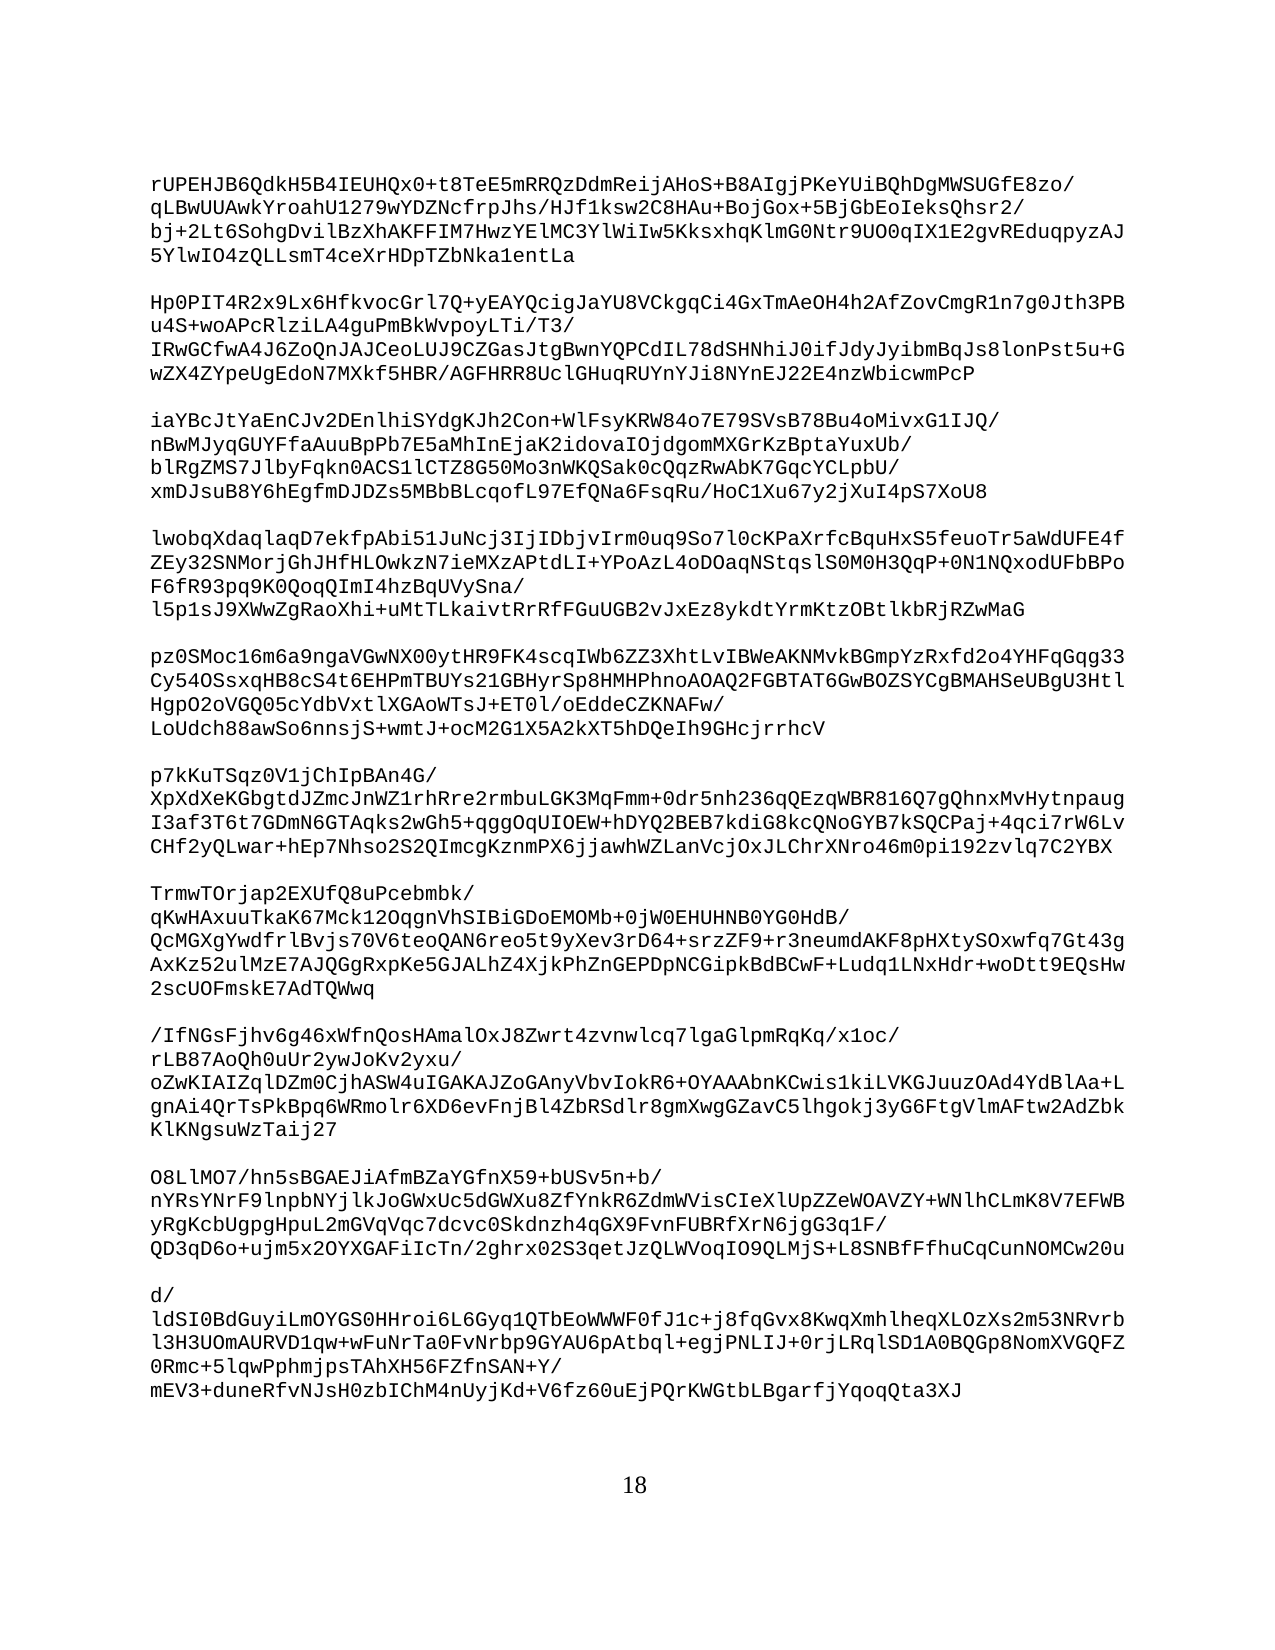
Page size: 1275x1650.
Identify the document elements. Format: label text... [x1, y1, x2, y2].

text pz0SMoc16m6a9ngaVGwNX00ytHR9FK4scqIWb6ZZ3XhtLvIBWeAKNMvkBGmpYzRxfd2o4YHFqGqg33Cy54OSsxqHB8cS4t6EHPmTBUYs21GBHyrSp8HMHPhnoAOAQ2FGBTAT6GwBOZSYCgBMAHSeUBgU3HtlHgpO2oVGQ05cYdbVxtlXGAoWTsJ+ET0l/oEddeCZKNAFw/LoUdch88awSo6nnsjS+wmtJ+ocM2G1X5A2kXT5hDQeIh9GHcjrrhcV [150, 647, 1125, 741]
text O8LlMO7/hn5sBGAEJiAfmBZaYGfnX59+bUSv5n+b/nYRsYNrF9lnpbNYjlkJoGWxUc5dGWXu8ZfYnkR6ZdmWVisCIeXlUpZZeWOAVZY+WNlhCLmK8V7EFWByRgKcbUgpgHpuL2mGVqVqc7dcvc0Skdnzh4qGX9FvnFUBRfXrN6jgG3q1F/QD3qD6o+ujm5x2OYXGAFiIcTn/2ghrx02S3qetJzQLWVoqIO9QLMjS+L8SNBfFfhuCqCunNOMCw20u [150, 1167, 1125, 1261]
text iaYBcJtYaEnCJv2DEnlhiSYdgKJh2Con+WlFsyKRW84o7E79SVsB78Bu4oMivxG1IJQ/nBwMJyqGUYFfaAuuBpPb7E5aMhInEjaK2idovaIOjdgomMXGrKzBptaYuxUb/blRgZMS7JlbyFqkn0ACS1lCTZ8G50Mo3nWKQSak0cQqzRwAbK7GqcYCLpbU/xmDJsuB8Y6hEgfmDJDZs5MBbBLcqofL97EfQNa6FsqRu/HoC1Xu67y2jXuI4pS7XoU8 [150, 410, 1125, 505]
text d/ldSI0BdGuyiLmOYGS0HHroi6L6Gyq1QTbEoWWWF0fJ1c+j8fqGvx8KwqXmhlheqXLOzXs2m53NRvrbl3H3UOmAURVD1qw+wFuNrTa0FvNrbp9GYAU6pAtbql+egjPNLIJ+0rjLRqlSD1A0BQGp8NomXVGQFZ0Rmc+5lqwPphmjpsTAhXH56FZfnSAN+Y/mEV3+duneRfvNJsH0zbIChM4nUyjKd+V6fz60uEjPQrKWGtbLBgarfjYqoqQta3XJ [150, 1285, 1125, 1403]
text Hp0PIT4R2x9Lx6HfkvocGrl7Q+yEAYQcigJaYU8VCkgqCi4GxTmAeOH4h2AfZovCmgR1n7g0Jth3PBu4S+woAPcRlziLA4guPmBkWvpoyLTi/T3/IRwGCfwA4J6ZoQnJAJCeoLUJ9CZGasJtgBwnYQPCdIL78dSHNhiJ0ifJdyJyibmBqJs8lonPst5u+GwZX4ZYpeUgEdoN7MXkf5HBR/AGFHRR8UclGHuqRUYnYJi8NYnEJ22E4nzWbicwmPcP [150, 292, 1125, 386]
text /IfNGsFjhv6g46xWfnQosHAmalOxJ8Zwrt4zvnwlcq7lgaGlpmRqKq/x1oc/rLB87AoQh0uUr2ywJoKv2yxu/oZwKIAIZqlDZm0CjhASW4uIGAKAJZoGAnyVbvIokR6+OYAAAbnKCwis1kiLVKGJuuzOAd4YdBlAa+LgnAi4QrTsPkBpq6WRmolr6XD6evFnjBl4ZbRSdlr8gmXwgGZavC5lhgokj3yG6FtgVlmAFtw2AdZbkKlKNgsuWzTaij27 [150, 1025, 1125, 1143]
text lwobqXdaqlaqD7ekfpAbi51JuNcj3IjIDbjvIrm0uq9So7l0cKPaXrfcBquHxS5feuoTr5aWdUFE4fZEy32SNMorjGhJHfHLOwkzN7ieMXzAPtdLI+YPoAzL4oDOaqNStqslS0M0H3QqP+0N1NQxodUFbBPoF6fR93pq9K0QoqQImI4hzBqUVySna/l5p1sJ9XWwZgRaoXhi+uMtTLkaivtRrRfFGuUGB2vJxEz8ykdtYrmKtzOBtlkbRjRZwMaG [150, 528, 1125, 623]
text rUPEHJB6QdkH5B4IEUHQx0+t8TeE5mRRQzDdmReijAHoS+B8AIgjPKeYUiBQhDgMWSUGfE8zo/qLBwUUAwkYroahU1279wYDZNcfrpJhs/HJf1ksw2C8HAu+BojGox+5BjGbEoIeksQhsr2/bj+2Lt6SohgDvilBzXhAKFFIM7HwzYElMC3YlWiIw5KksxhqKlmG0Ntr9UO0qIX1E2gvREduqpyzAJ5YlwIO4zQLLsmT4ceXrHDpTZbNka1entLa [150, 174, 1125, 268]
text p7kKuTSqz0V1jChIpBAn4G/XpXdXeKGbgtdJZmcJnWZ1rhRre2rmbuLGK3MqFmm+0dr5nh236qQEzqWBR816Q7gQhnxMvHytnpaugI3af3T6t7GDmN6GTAqks2wGh5+qggOqUIOEW+hDYQ2BEB7kdiG8kcQNoGYB7kSQCPaj+4qci7rW6LvCHf2yQLwar+hEp7Nhso2S2QImcgKznmPX6jjawhWZLanVcjOxJLChrXNro46m0pi192zvlq7C2YBX [150, 765, 1125, 859]
text TrmwTOrjap2EXUfQ8uPcebmbk/qKwHAxuuTkaK67Mck12OqgnVhSIBiGDoEMOMb+0jW0EHUHNB0YG0HdB/QcMGXgYwdfrlBvjs70V6teoQAN6reo5t9yXev3rD64+srzZF9+r3neumdAKF8pHXtySOxwfq7Gt43gAxKz52ulMzE7AJQGgRxpKe5GJALhZ4XjkPhZnGEPDpNCGipkBdBCwF+Ludq1LNxHdr+woDtt9EQsHw2scUOFmskE7AdTQWwq [150, 883, 1125, 1001]
